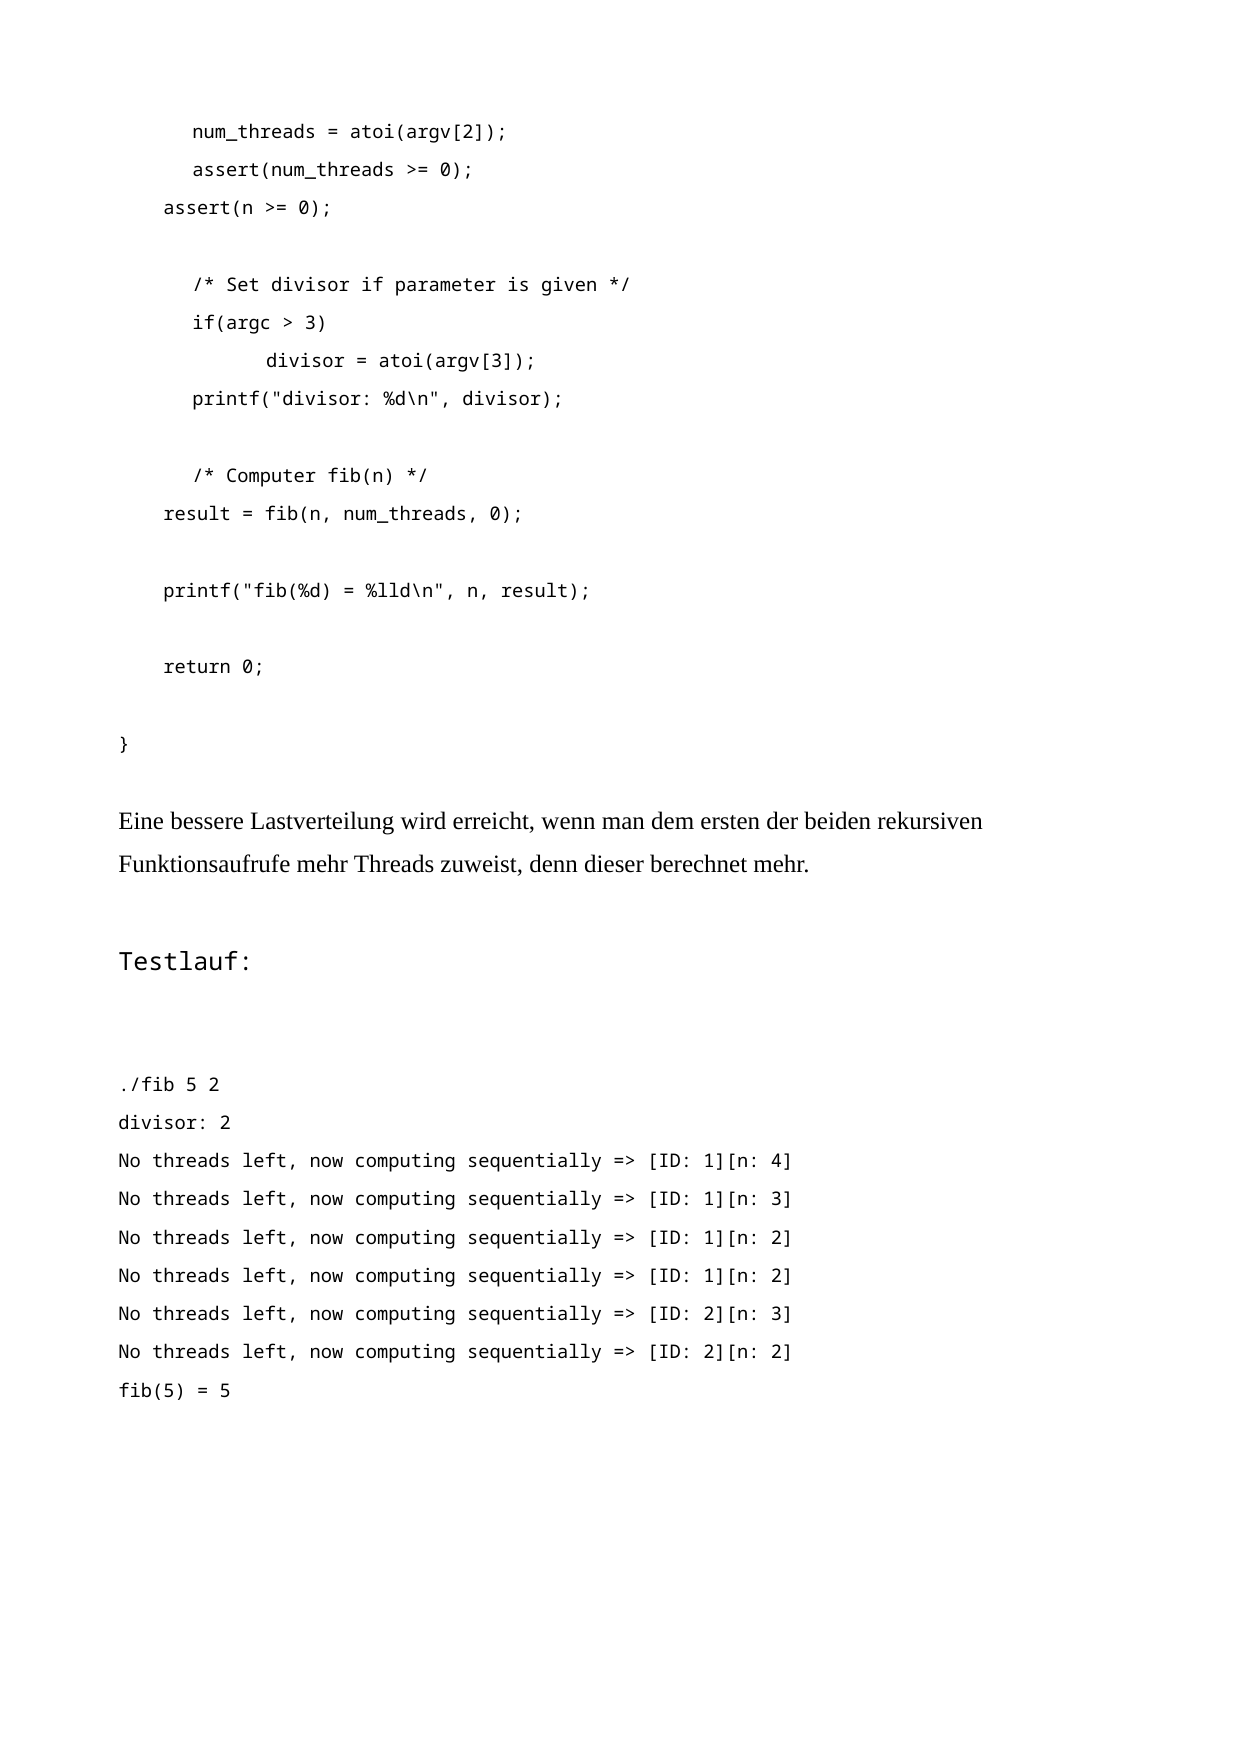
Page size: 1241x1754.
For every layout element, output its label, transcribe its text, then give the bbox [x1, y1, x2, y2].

text divisor = atoi(argv[3]); [118, 347, 1122, 373]
text result = fib(n, num_threads, 0); [118, 500, 1122, 526]
text printf("divisor: %d\n", divisor); [118, 386, 1122, 411]
text printf("fib(%d) = %lld\n", n, result); [118, 577, 1122, 602]
text ./fib 5 2 [118, 1071, 1122, 1097]
text return 0; [118, 653, 1122, 679]
text if(argc > 3) [118, 309, 1122, 335]
text fib(5) = 5 [118, 1377, 1122, 1402]
text /* Computer fib(n) */ [118, 462, 1122, 488]
text No threads left, now computing sequentially => [ID: 2][n: 2] [118, 1339, 1122, 1364]
text No threads left, now computing sequentially => [ID: 1][n: 4] [118, 1147, 1122, 1173]
text No threads left, now computing sequentially => [ID: 1][n: 3] [118, 1186, 1122, 1211]
text divisor: 2 [118, 1109, 1122, 1135]
text Testlauf: [118, 943, 1122, 978]
text } [118, 730, 1122, 755]
text Eine bessere Lastverteilung wird erreicht, wenn man dem ersten der beiden rekursiven Funktionsaufrufe mehr Threads zuweist, denn dieser berechnet mehr. [118, 806, 1122, 878]
text No threads left, now computing sequentially => [ID: 1][n: 2] [118, 1262, 1122, 1288]
text /* Set divisor if parameter is given */ [118, 271, 1122, 297]
text num_threads = atoi(argv[2]); [118, 118, 1122, 144]
text No threads left, now computing sequentially => [ID: 1][n: 2] [118, 1224, 1122, 1249]
text assert(n >= 0); [118, 194, 1122, 220]
text assert(num_threads >= 0); [118, 156, 1122, 182]
text No threads left, now computing sequentially => [ID: 2][n: 3] [118, 1300, 1122, 1326]
